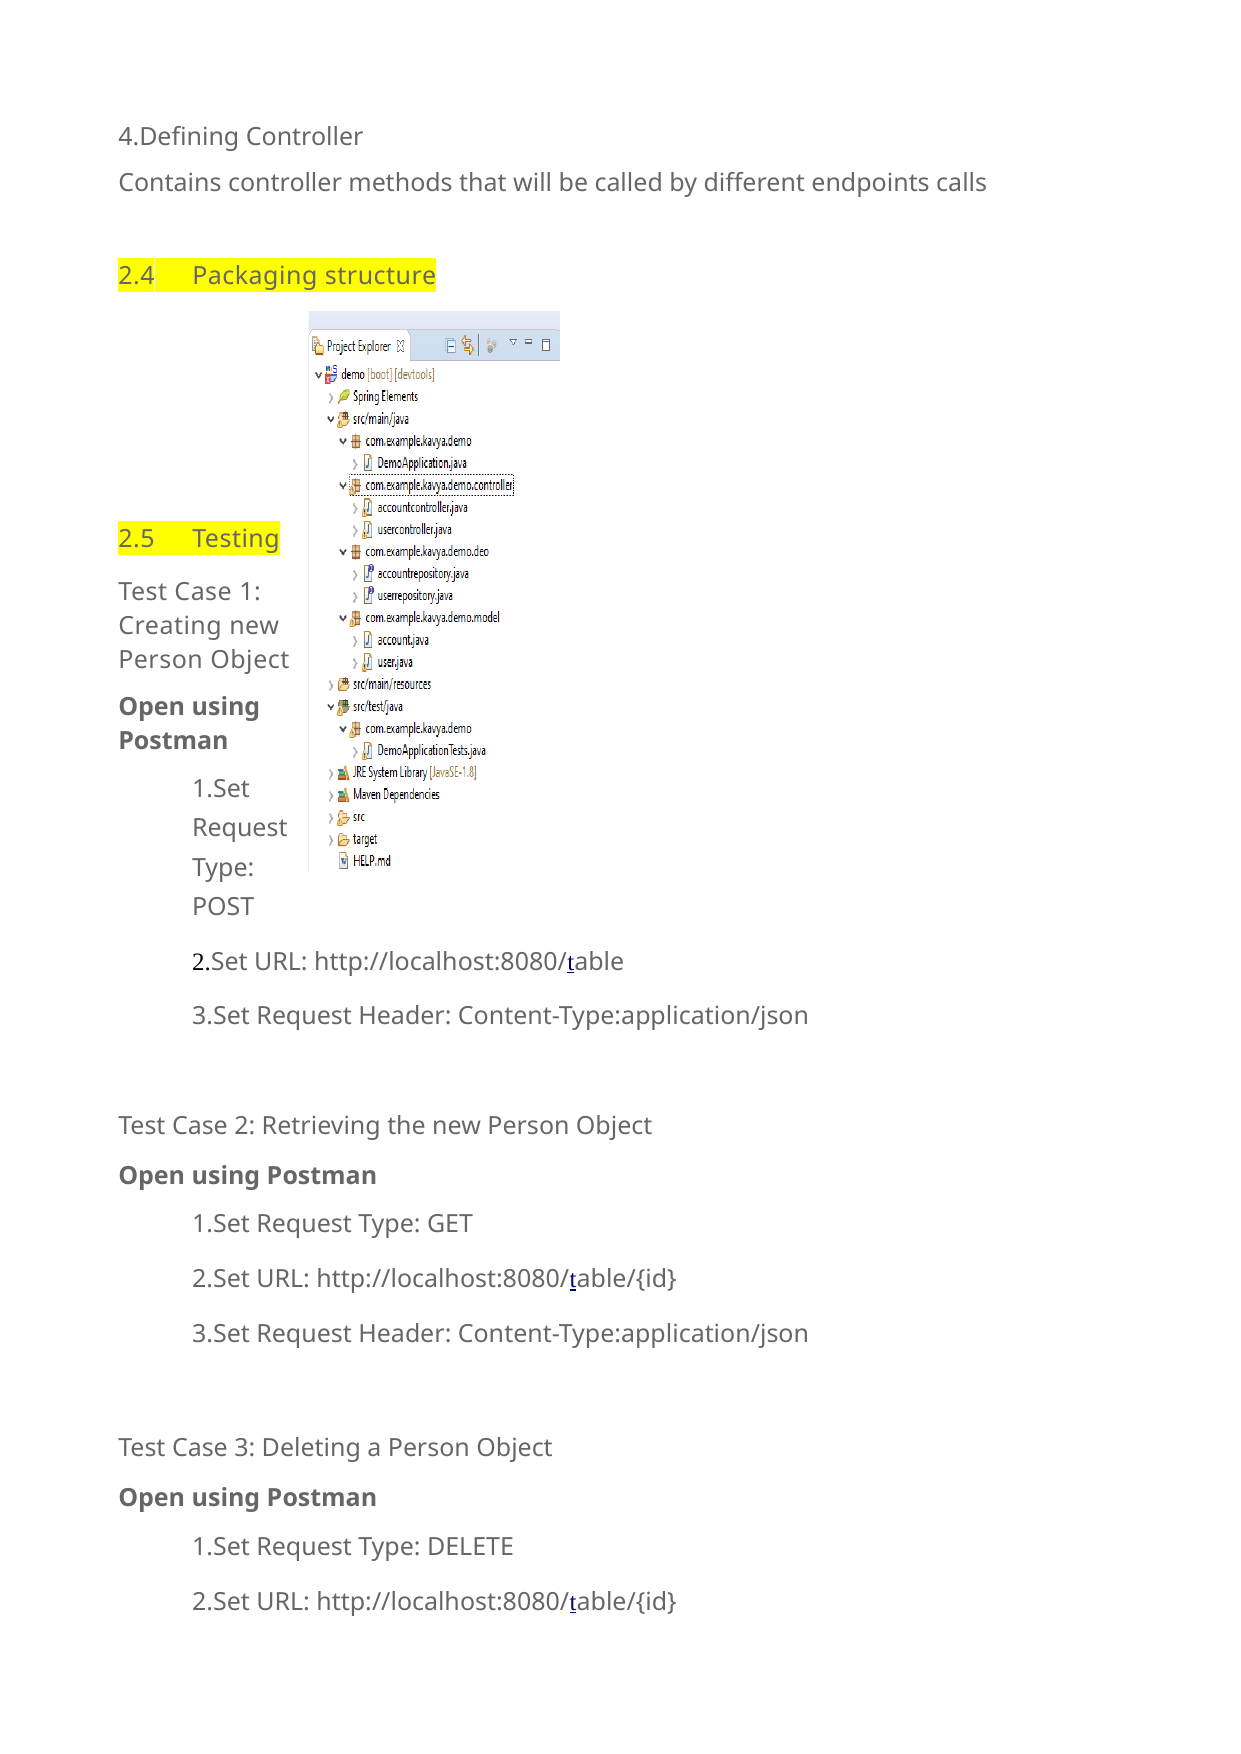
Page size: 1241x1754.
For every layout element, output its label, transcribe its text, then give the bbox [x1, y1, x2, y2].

list 2.Set URL: http://localhost:8080/table/{id} [118, 1261, 1122, 1295]
picture [308, 311, 932, 876]
subtitle [932, 521, 1122, 555]
list Set Request Header: Content-Type:application/json [118, 998, 1122, 1032]
list 3.Set Request Header: Content-Type:application/json [118, 1316, 1122, 1349]
subtitle Test Case 1: Creating new Person Object [118, 573, 308, 676]
list Set Request Type: POST [118, 771, 1122, 922]
subtitle Test Case 3: Deleting a Person Object [118, 1430, 1122, 1464]
text Open using Postman [118, 1480, 1122, 1514]
text 2.4 Packaging structure [118, 258, 1122, 292]
list 2.Set URL: http://localhost:8080/table/{id} [118, 1583, 1122, 1617]
list 1.Set Request Type: DELETE [118, 1528, 1122, 1562]
text Contains controller methods that will be called by different endpoints calls [118, 165, 1122, 238]
subtitle [932, 573, 1122, 676]
list Set URL: http://localhost:8080/table [118, 943, 1122, 977]
list 1.Set Request Type: GET [118, 1206, 1122, 1240]
subtitle Test Case 2: Retrieving the new Person Object [118, 1108, 1122, 1142]
subtitle 2.5 Testing [118, 521, 308, 555]
text [932, 688, 1122, 756]
subtitle 4.Defining Controller [118, 118, 1122, 152]
text Open using Postman [118, 1157, 1122, 1191]
text Open using Postman [118, 688, 308, 756]
